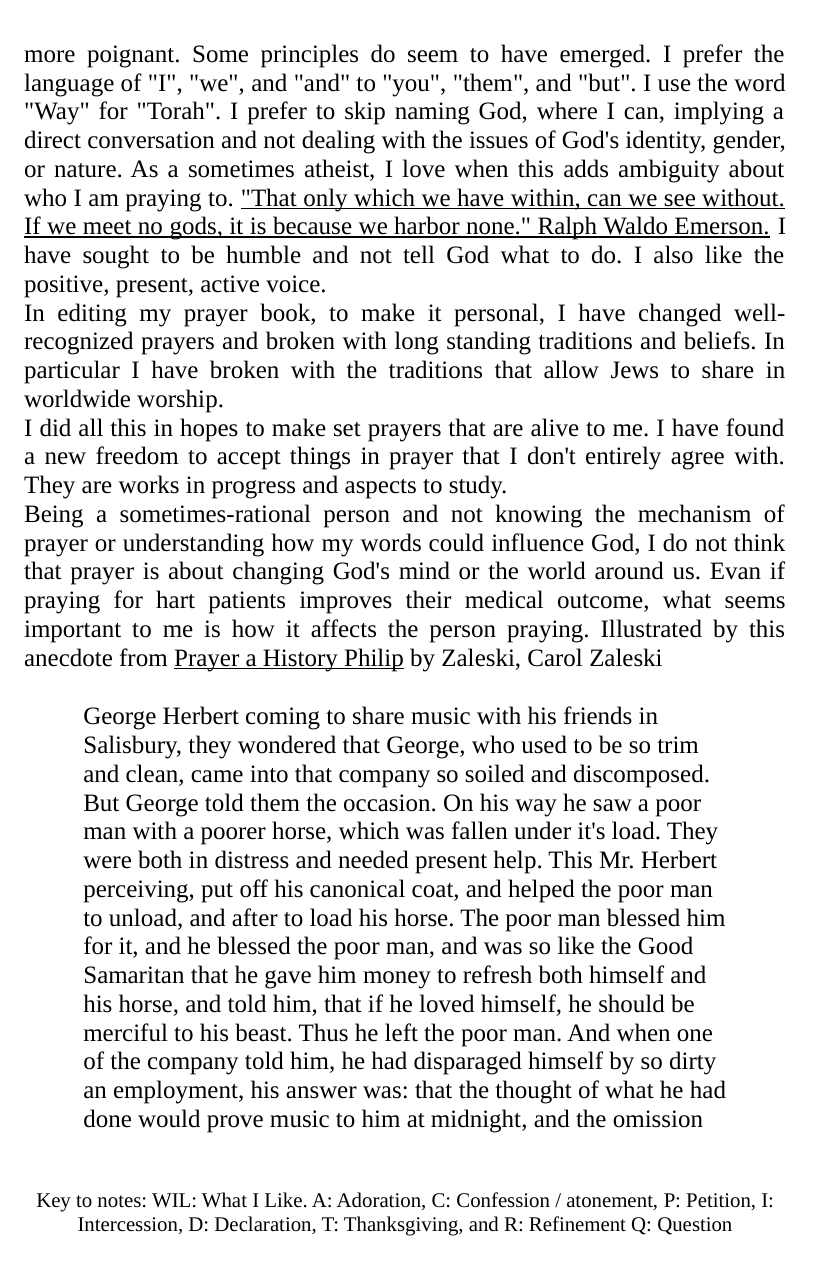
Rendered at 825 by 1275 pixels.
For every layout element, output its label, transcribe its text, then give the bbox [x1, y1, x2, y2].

text Being a sometimes-rational person and not knowing the mechanism of prayer or understanding how my words could influence God, I do not think that prayer is about changing God's mind or the world around us. Evan if praying for hart patients improves their medical outcome, what seems important to me is how it affects the person praying. Illustrated by this anecdote from Prayer a History Philip by Zaleski, Carol Zaleski [24, 499, 786, 671]
text more poignant. Some principles do seem to have emerged. I prefer the language of "I", "we", and "and" to "you", "them", and "but". I use the word "Way" for "Torah". I prefer to skip naming God, where I can, implying a direct conversation and not dealing with the issues of God's identity, gender, or nature. As a sometimes atheist, I love when this adds ambiguity about who I am praying to. "That only which we have within, can we see without. If we meet no gods, it is because we harbor none." Ralph Waldo Emerson. I have sought to be humble and not tell God what to do. I also like the positive, present, active voice. [24, 39, 786, 298]
text I did all this in hopes to make set prayers that are alive to me. I have found a new freedom to accept things in prayer that I don't entirely agree with. They are works in progress and aspects to study. [24, 413, 786, 499]
text George Herbert coming to share music with his friends in Salisbury, they wondered that George, who used to be so trim and clean, came into that company so soiled and discomposed. But George told them the occasion. On his way he saw a poor man with a poorer horse, which was fallen under it's load. They were both in distress and needed present help. This Mr. Herbert perceiving, put off his canonical coat, and helped the poor man to unload, and after to load his horse. The poor man blessed him for it, and he blessed the poor man, and was so like the Good Samaritan that he gave him money to refresh both himself and his horse, and told him, that if he loved himself, he should be merciful to his beast. Thus he left the poor man. And when one of the company told him, he had disparaged himself by so dirty an employment, his answer was: that the thought of what he had done would prove music to him at midnight, and the omission [83, 701, 727, 1133]
text In editing my prayer book, to make it personal, I have changed well-recognized prayers and broken with long standing traditions and beliefs. In particular I have broken with the traditions that allow Jews to share in worldwide worship. [24, 298, 786, 413]
